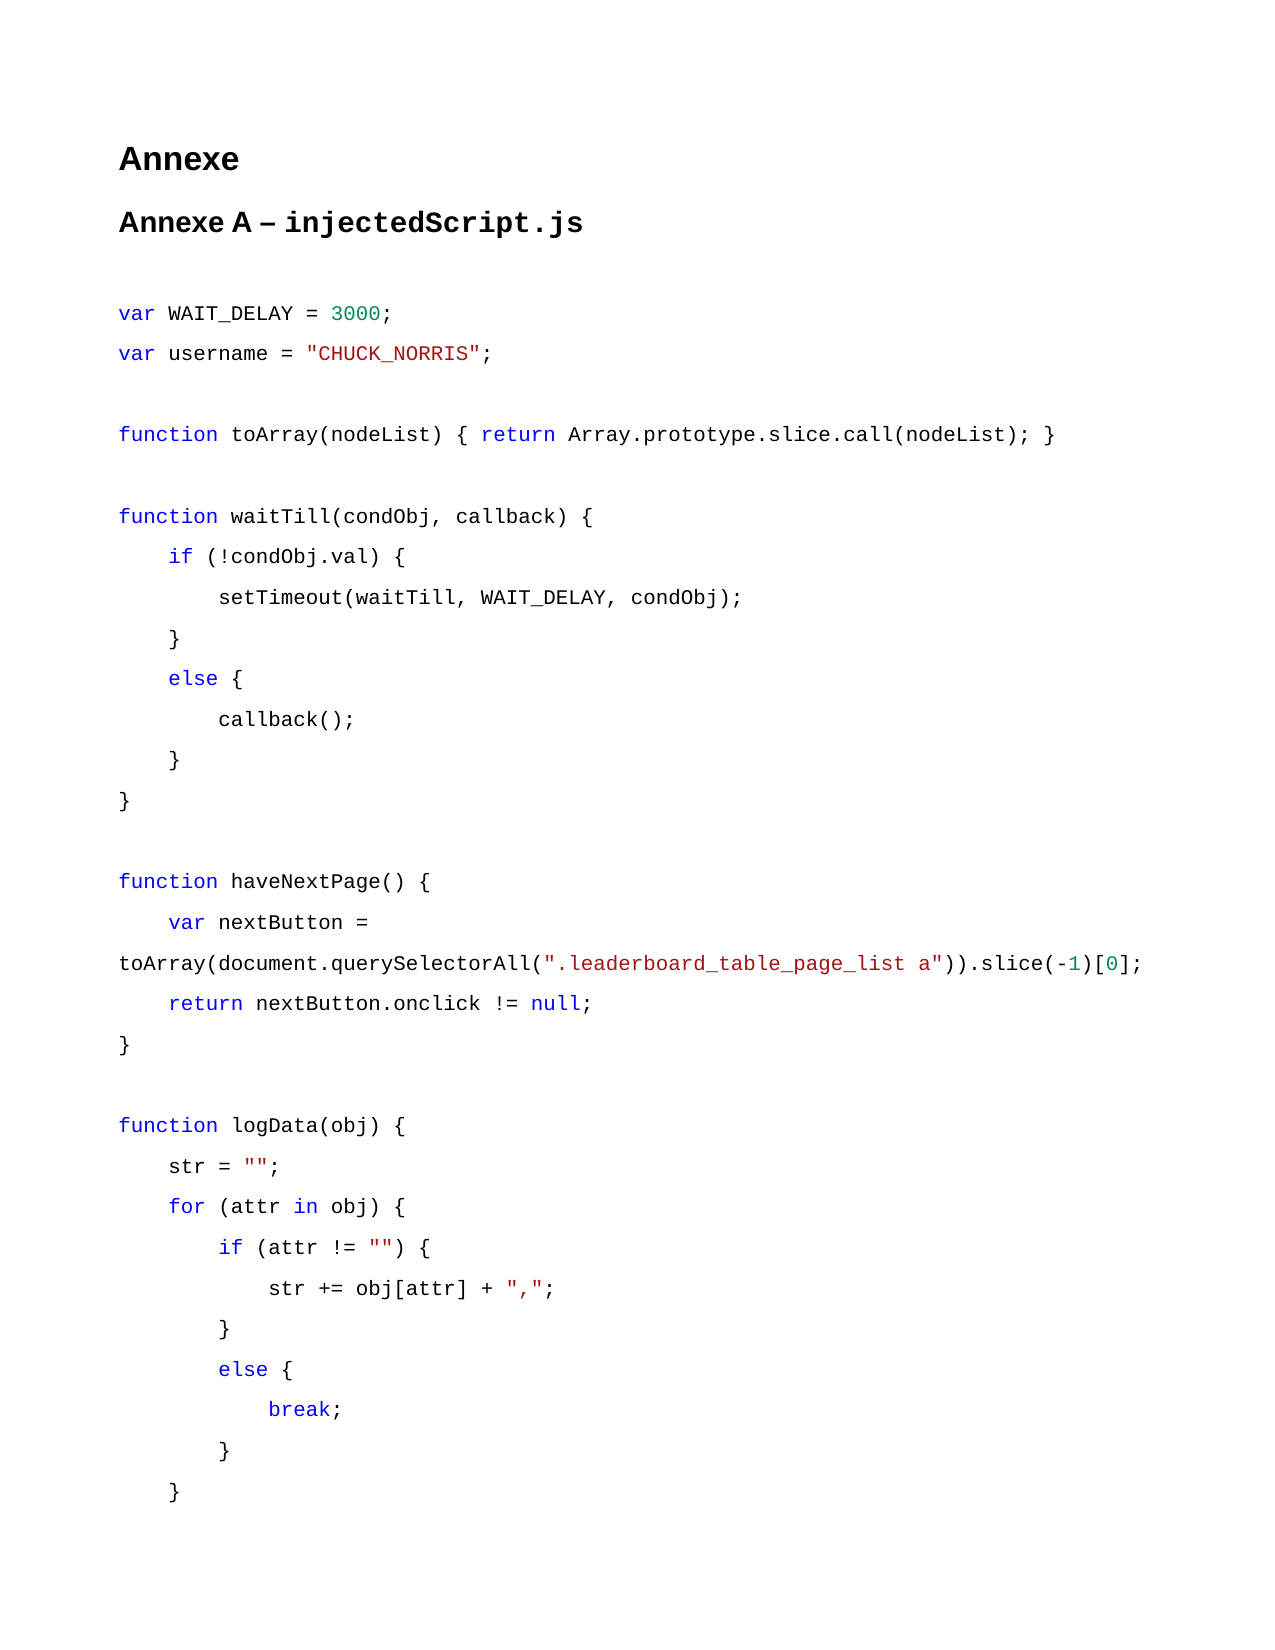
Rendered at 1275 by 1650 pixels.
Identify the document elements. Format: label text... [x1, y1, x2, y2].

subtitle Annexe [118, 139, 1157, 178]
text else { [118, 651, 1157, 692]
text var nextButton = toArray(document.querySelectorAll(".leaderboard_table_page_list a")).slice(-1)[0]; [118, 895, 1157, 976]
text function haveNextPage() { [118, 854, 1157, 895]
text } [118, 611, 1157, 651]
text for (attr in obj) { [118, 1179, 1157, 1220]
text str += obj[attr] + ","; [118, 1261, 1157, 1301]
text var WAIT_DELAY = 3000; [118, 303, 1157, 326]
text } [118, 1464, 1157, 1504]
text function toArray(nodeList) { return Array.prototype.slice.call(nodeList); } [118, 407, 1157, 448]
text str = ""; [118, 1139, 1157, 1179]
text function logData(obj) { [118, 1098, 1157, 1139]
text } [118, 773, 1157, 814]
text return nextButton.onclick != null; [118, 976, 1157, 1017]
subtitle Annexe A – injectedScript.js [118, 205, 1157, 241]
text } [118, 1423, 1157, 1464]
text else { [118, 1342, 1157, 1382]
text callback(); [118, 692, 1157, 732]
text if (attr != "") { [118, 1220, 1157, 1261]
text } [118, 732, 1157, 773]
text function waitTill(condObj, callback) { [118, 489, 1157, 529]
text } [118, 1301, 1157, 1342]
text if (!condObj.val) { [118, 529, 1157, 570]
text setTimeout(waitTill, WAIT_DELAY, condObj); [118, 570, 1157, 611]
text } [118, 1017, 1157, 1057]
text var username = "CHUCK_NORRIS"; [118, 326, 1157, 367]
text break; [118, 1382, 1157, 1423]
